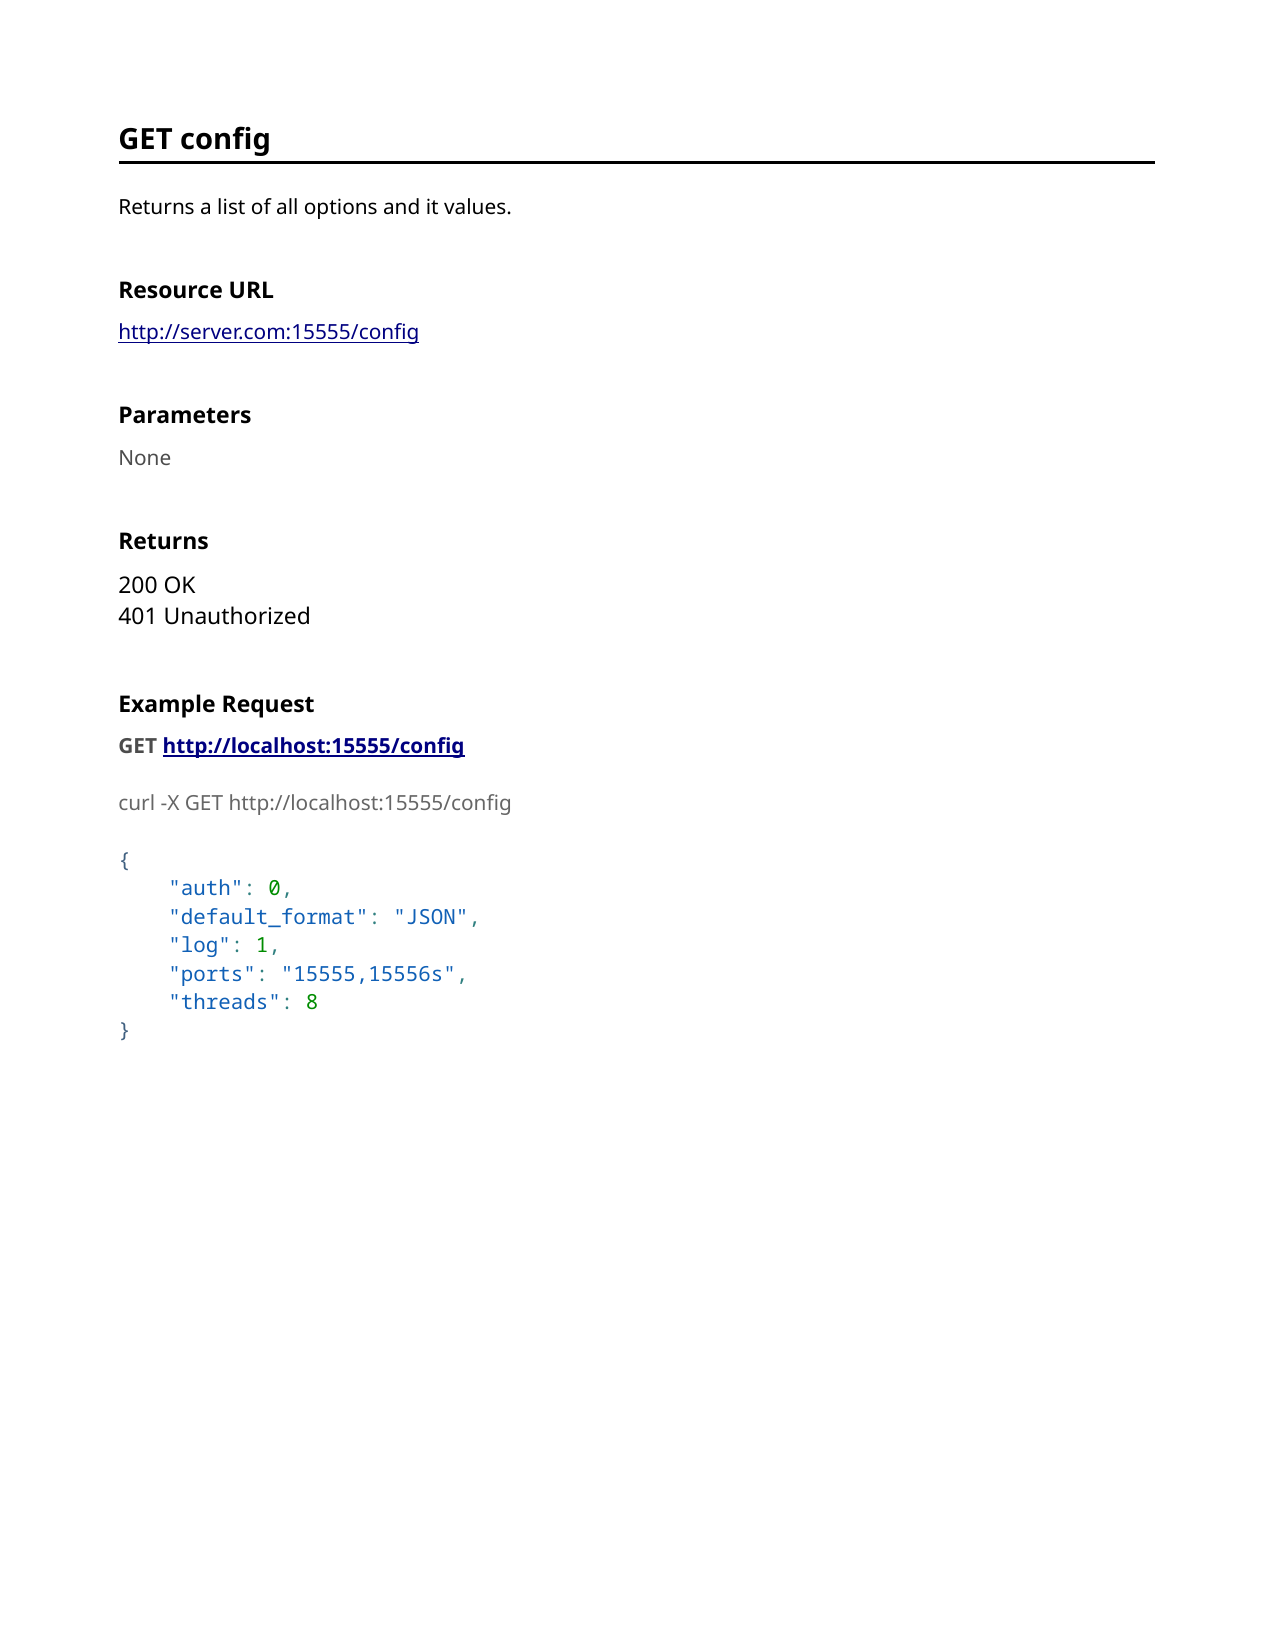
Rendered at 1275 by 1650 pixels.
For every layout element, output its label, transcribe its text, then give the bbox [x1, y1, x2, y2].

subtitle Returns [118, 525, 1157, 556]
text "log": 1, [118, 930, 1157, 959]
subtitle Parameters [118, 399, 1157, 431]
text GET config [118, 118, 1157, 158]
text } [118, 1016, 1157, 1044]
text "ports": "15555,15556s", [118, 959, 1157, 987]
text http://server.com:15555/config [118, 317, 1157, 346]
text curl -X GET http://localhost:15555/config [118, 788, 1157, 817]
text "default_format": "JSON", [118, 902, 1157, 930]
text None [118, 443, 1157, 472]
text 401 Unauthorized [118, 600, 1157, 631]
subtitle Resource URL [118, 274, 1157, 305]
text GET http://localhost:15555/config [118, 731, 1157, 760]
text Returns a list of all options and it values. [118, 192, 1157, 220]
text "auth": 0, [118, 873, 1157, 902]
text { [118, 845, 1157, 873]
text 200 OK [118, 569, 1157, 600]
subtitle Example Request [118, 687, 1157, 719]
text "threads": 8 [118, 987, 1157, 1016]
